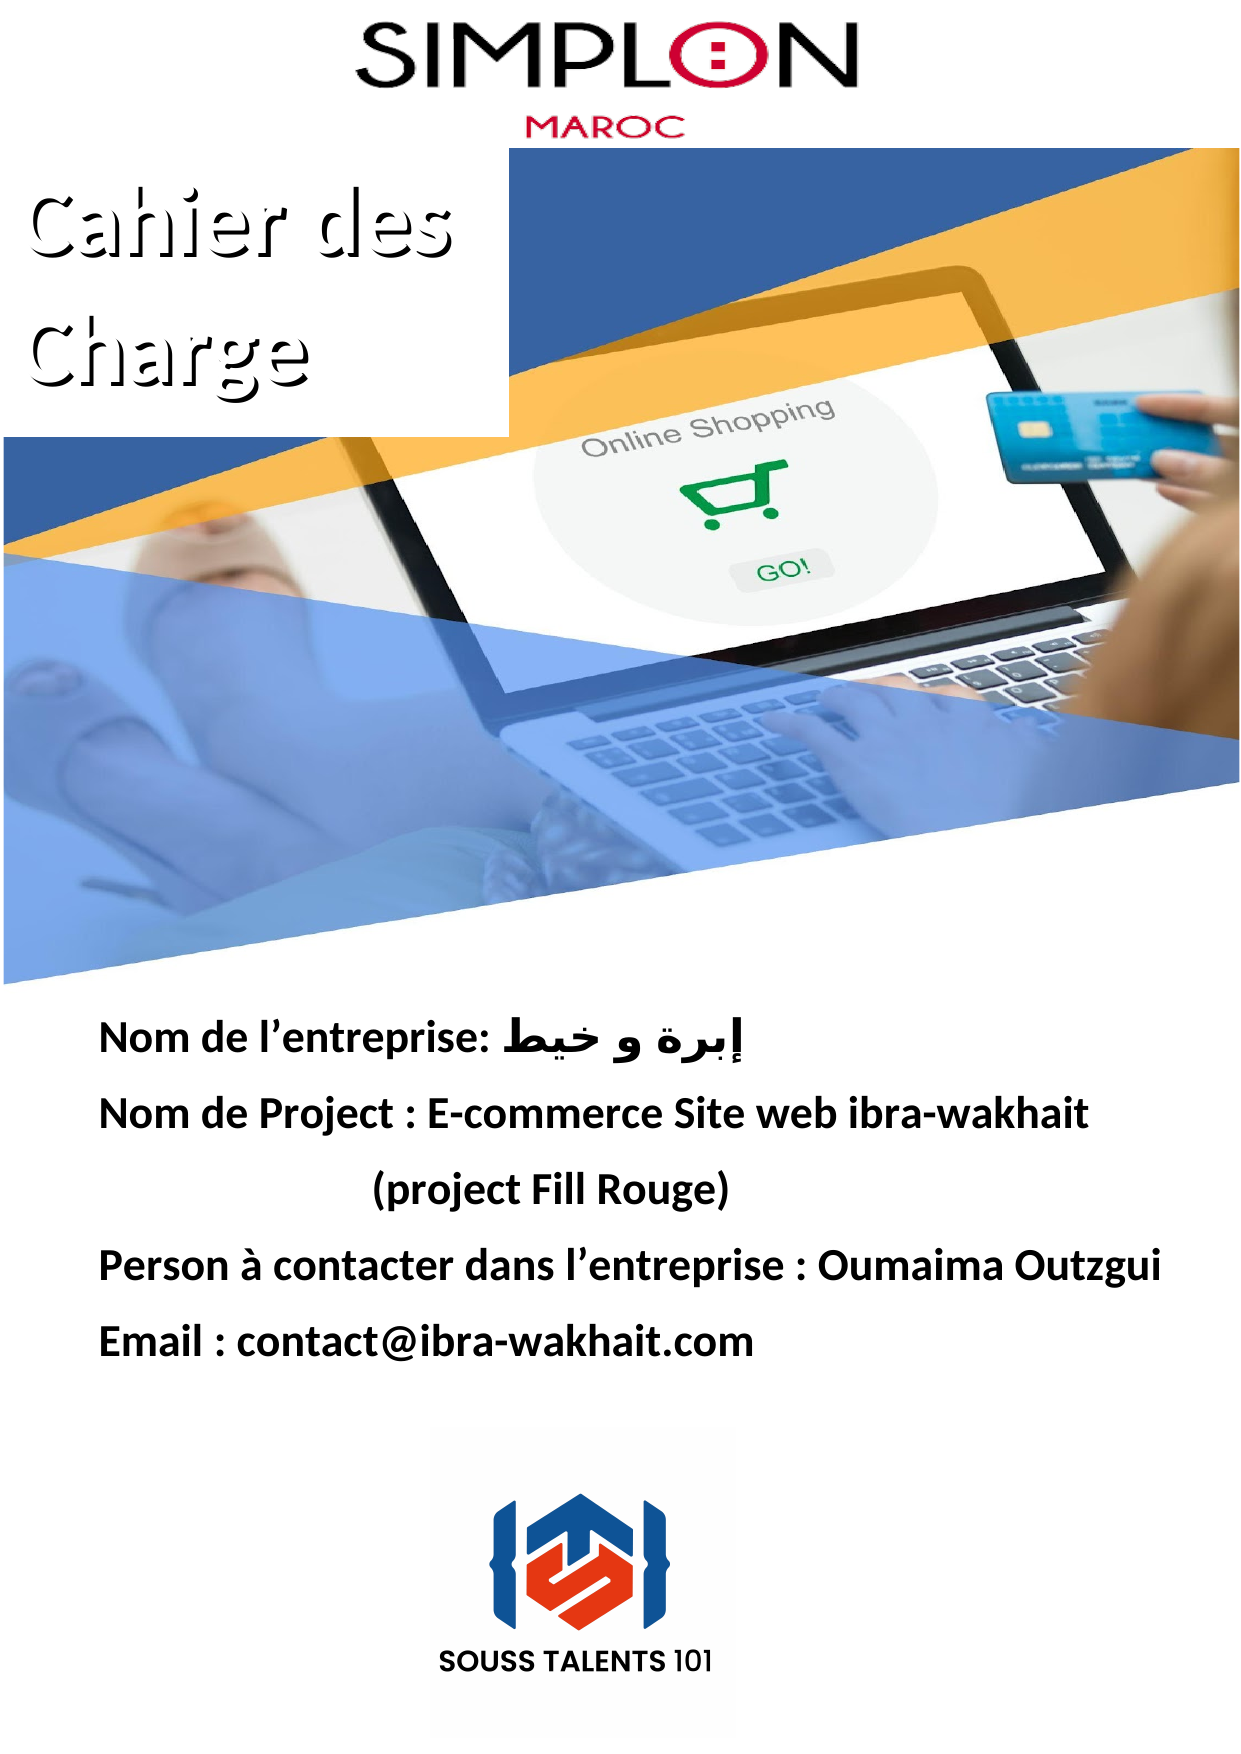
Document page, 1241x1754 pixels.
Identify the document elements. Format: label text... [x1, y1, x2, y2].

text Nom de l’entreprise: إبرة و خيط [98, 1008, 1221, 1064]
text Nom de Project : E-commerce Site web ibra-wakhait [98, 1084, 1221, 1140]
text Person à contacter dans l’entreprise : Oumaima Outzgui [98, 1236, 1221, 1292]
text Cahier des [18, 156, 494, 278]
text Email : contact@ibra-wakhait.com [98, 1312, 1221, 1367]
text (project Fill Rouge) [319, 1160, 1221, 1216]
text Charge [18, 285, 494, 407]
